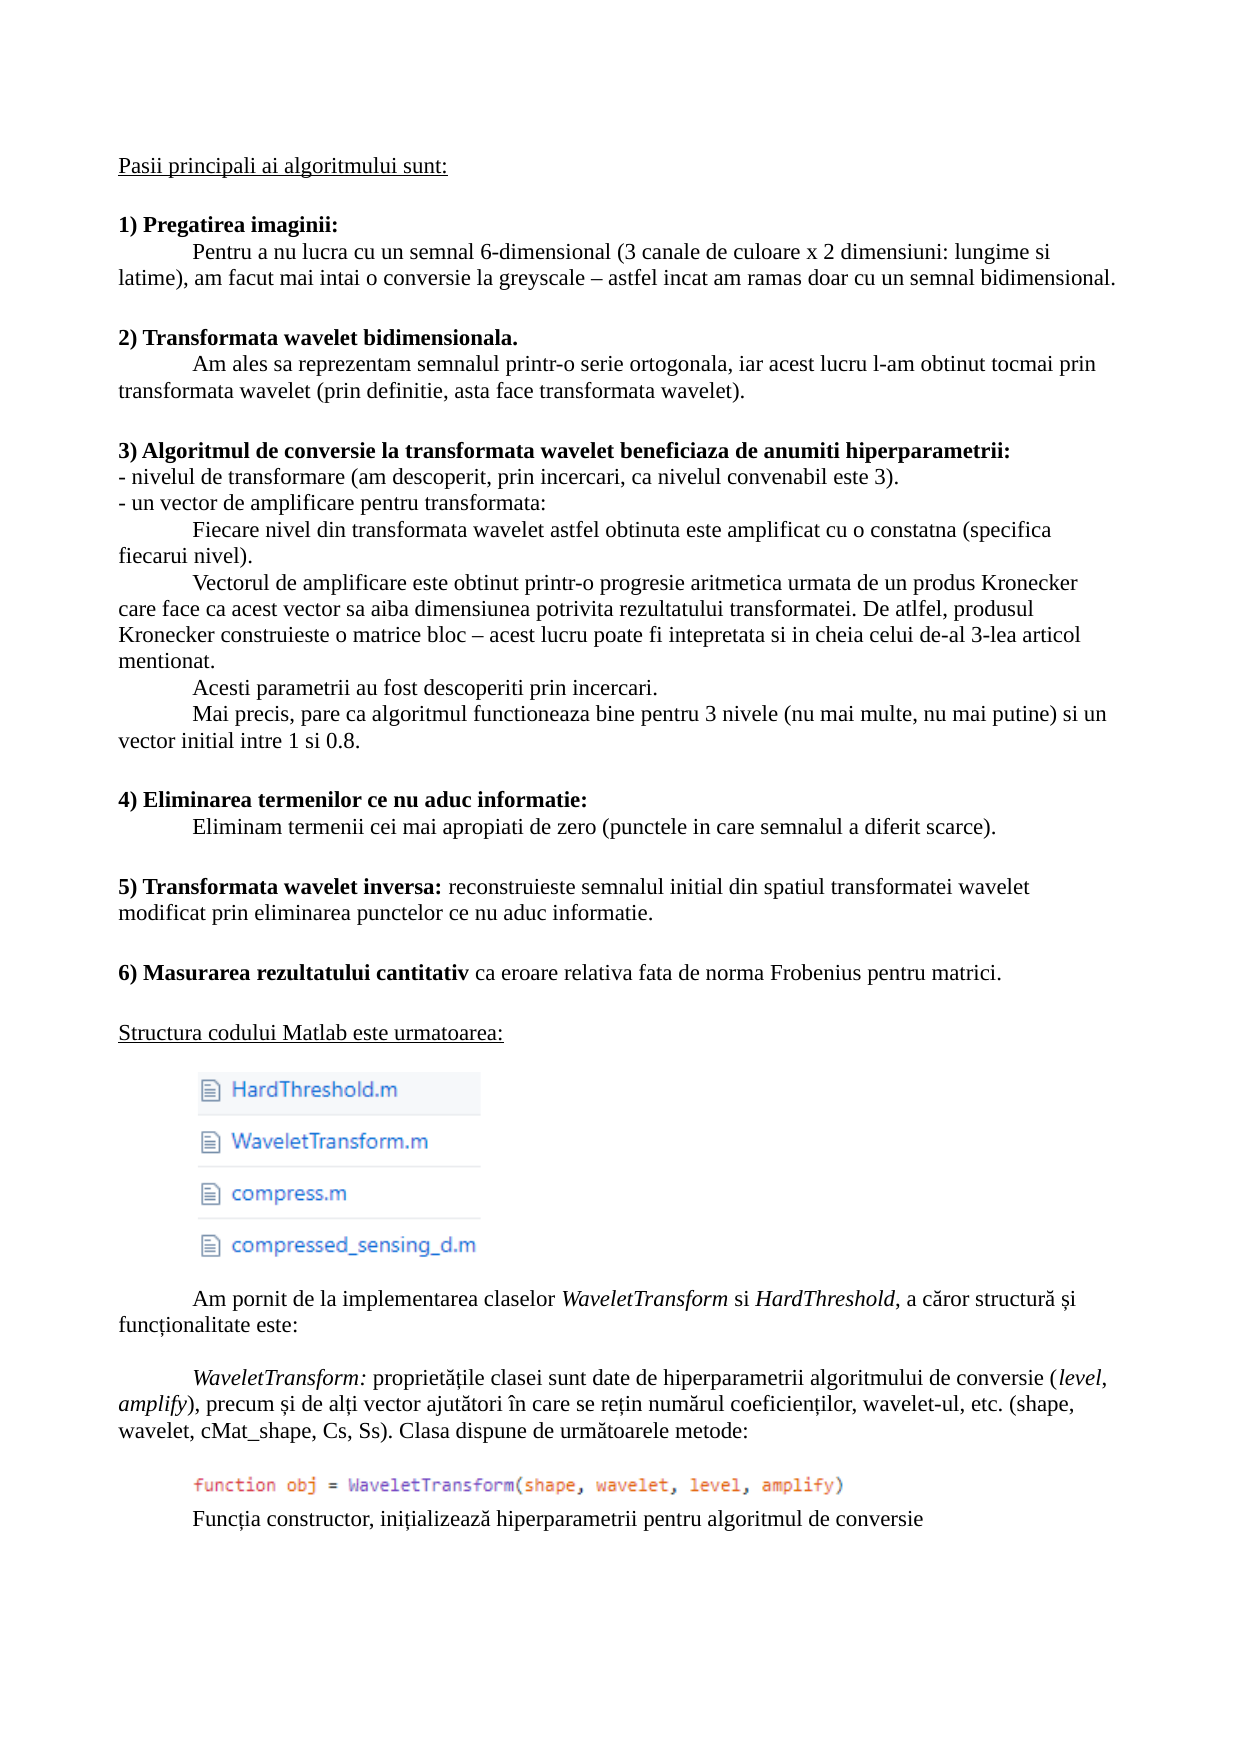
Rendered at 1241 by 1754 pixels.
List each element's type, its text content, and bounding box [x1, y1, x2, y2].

text Vectorul de amplificare este obtinut printr-o progresie aritmetica urmata de un produs Kronecker care face ca acest vector sa aiba dimensiunea potrivita rezultatului transformatei. De atlfel, produsul Kronecker construieste o matrice bloc – acest lucru poate fi intepretata si in cheia celui de-al 3-lea articol mentionat. [118, 568, 1122, 674]
text 5) Transformata wavelet inversa: reconstruieste semnalul initial din spatiul transformatei wavelet modificat prin eliminarea punctelor ce nu aduc informatie. [118, 873, 1122, 926]
text 3) Algoritmul de conversie la transformata wavelet beneficiaza de anumiti hiperparametrii: [118, 437, 1122, 463]
text Mai precis, pare ca algoritmul functioneaza bine pentru 3 nivele (nu mai multe, nu mai putine) si un vector initial intre 1 si 0.8. [118, 700, 1122, 753]
text Fiecare nivel din transformata wavelet astfel obtinuta este amplificat cu o constatna (specifica fiecarui nivel). [118, 516, 1122, 568]
picture [197, 1072, 481, 1268]
text Funcția constructor, inițializează hiperparametrii pentru algoritmul de conversie [118, 1505, 1122, 1532]
text - nivelul de transformare (am descoperit, prin incercari, ca nivelul convenabil este 3). [118, 463, 1122, 489]
text Am pornit de la implementarea claselor WaveletTransform si HardThreshold, a căror structură și funcționalitate este: [118, 1285, 1122, 1338]
text 4) Eliminarea termenilor ce nu aduc informatie: [118, 787, 1122, 813]
picture [192, 1469, 852, 1506]
text 6) Masurarea rezultatului cantitativ ca eroare relativa fata de norma Frobenius pentru matrici. [118, 959, 1122, 985]
text Am ales sa reprezentam semnalul printr-o serie ortogonala, iar acest lucru l-am obtinut tocmai prin transformata wavelet (prin definitie, asta face transformata wavelet). [118, 351, 1122, 403]
text Structura codului Matlab este urmatoarea: [118, 1019, 1122, 1045]
text Acesti parametrii au fost descoperiti prin incercari. [118, 674, 1122, 700]
text Pentru a nu lucra cu un semnal 6-dimensional (3 canale de culoare x 2 dimensiuni: lungime si latime), am facut mai intai o conversie la greyscale – astfel incat am ramas doar cu un semnal bidimensional. [118, 238, 1122, 291]
text 1) Pregatirea imaginii: [118, 212, 1122, 238]
text Pasii principali ai algoritmului sunt: [118, 152, 1122, 178]
text Eliminam termenii cei mai apropiati de zero (punctele in care semnalul a diferit scarce). [118, 813, 1122, 839]
text WaveletTransform: proprietățile clasei sunt date de hiperparametrii algoritmului de conversie (level, amplify), precum și de alți vector ajutători în care se rețin numărul coeficienților, wavelet-ul, etc. (shape, wavelet, cMat_shape, Cs, Ss). Clasa dispune de următoarele metode: [118, 1364, 1122, 1443]
text - un vector de amplificare pentru transformata: [118, 489, 1122, 516]
text 2) Transformata wavelet bidimensionala. [118, 324, 1122, 351]
